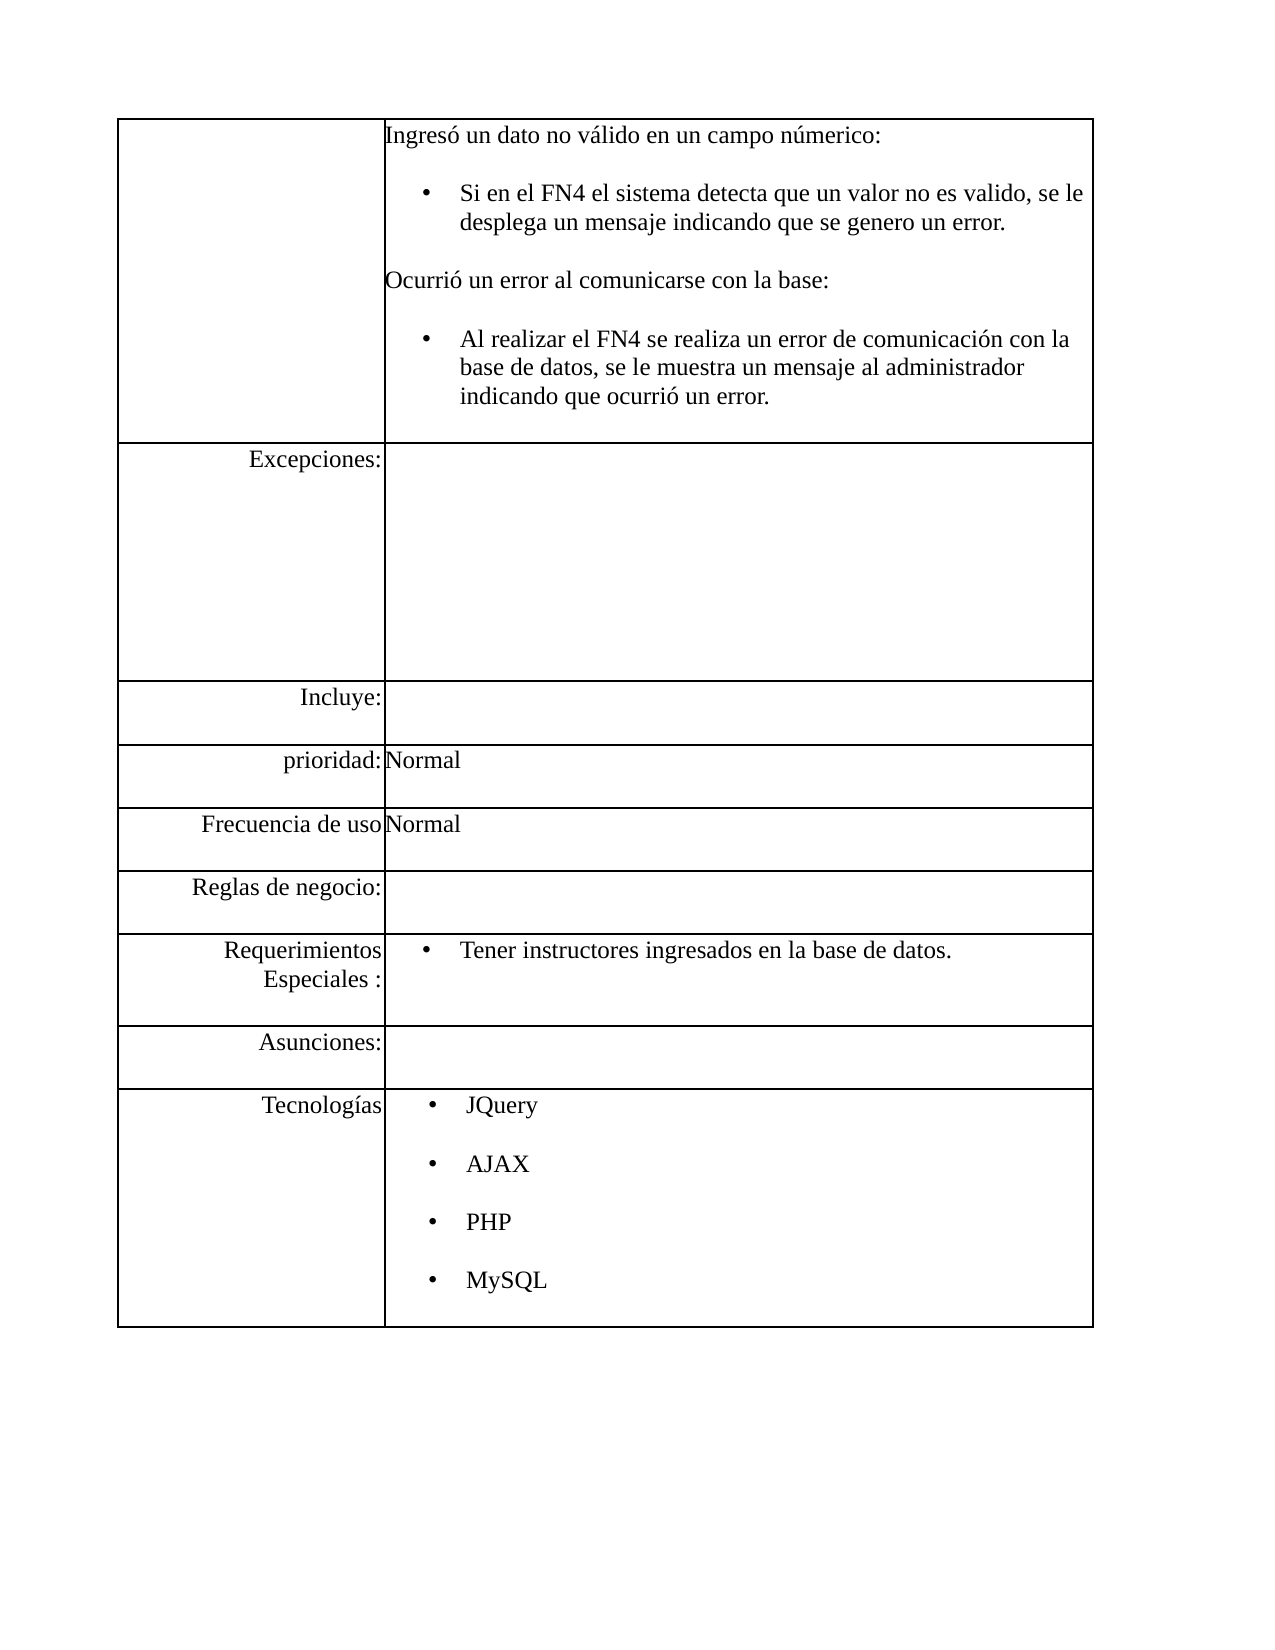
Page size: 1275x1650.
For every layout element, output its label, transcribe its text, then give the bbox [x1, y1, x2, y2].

table_cell Tecnologías [119, 1090, 384, 1326]
table_cell Normal [386, 746, 1092, 807]
table_cell [386, 1027, 1092, 1088]
table_cell Asunciones: [119, 1027, 384, 1088]
table_cell Tener instructores ingresados en la base de datos. [386, 935, 1092, 1025]
table_cell Ingresó un dato no válido en un campo númerico: Si en el FN4 el sistema detecta que un valor no es valido, se le desplega un mensaje indicando que se genero un error. Ocurrió un error al comunicarse con la base: Al realizar el FN4 se realiza un error de comunicación con la base de datos, se le muestra un mensaje al administrador indicando que ocurrió un error. [386, 120, 1092, 442]
table_cell prioridad: [119, 746, 384, 807]
table_cell [386, 444, 1092, 680]
table_cell [119, 120, 384, 442]
table_cell Reglas de negocio: [119, 872, 384, 933]
table_cell [386, 682, 1092, 743]
table_cell JQuery AJAX PHP MySQL [386, 1090, 1092, 1326]
table_cell Requerimientos Especiales : [119, 935, 384, 1025]
table_cell [386, 872, 1092, 933]
table_cell Normal [386, 809, 1092, 870]
table_cell Frecuencia de uso [119, 809, 384, 870]
table_cell Incluye: [119, 682, 384, 743]
table_cell Excepciones: [119, 444, 384, 680]
